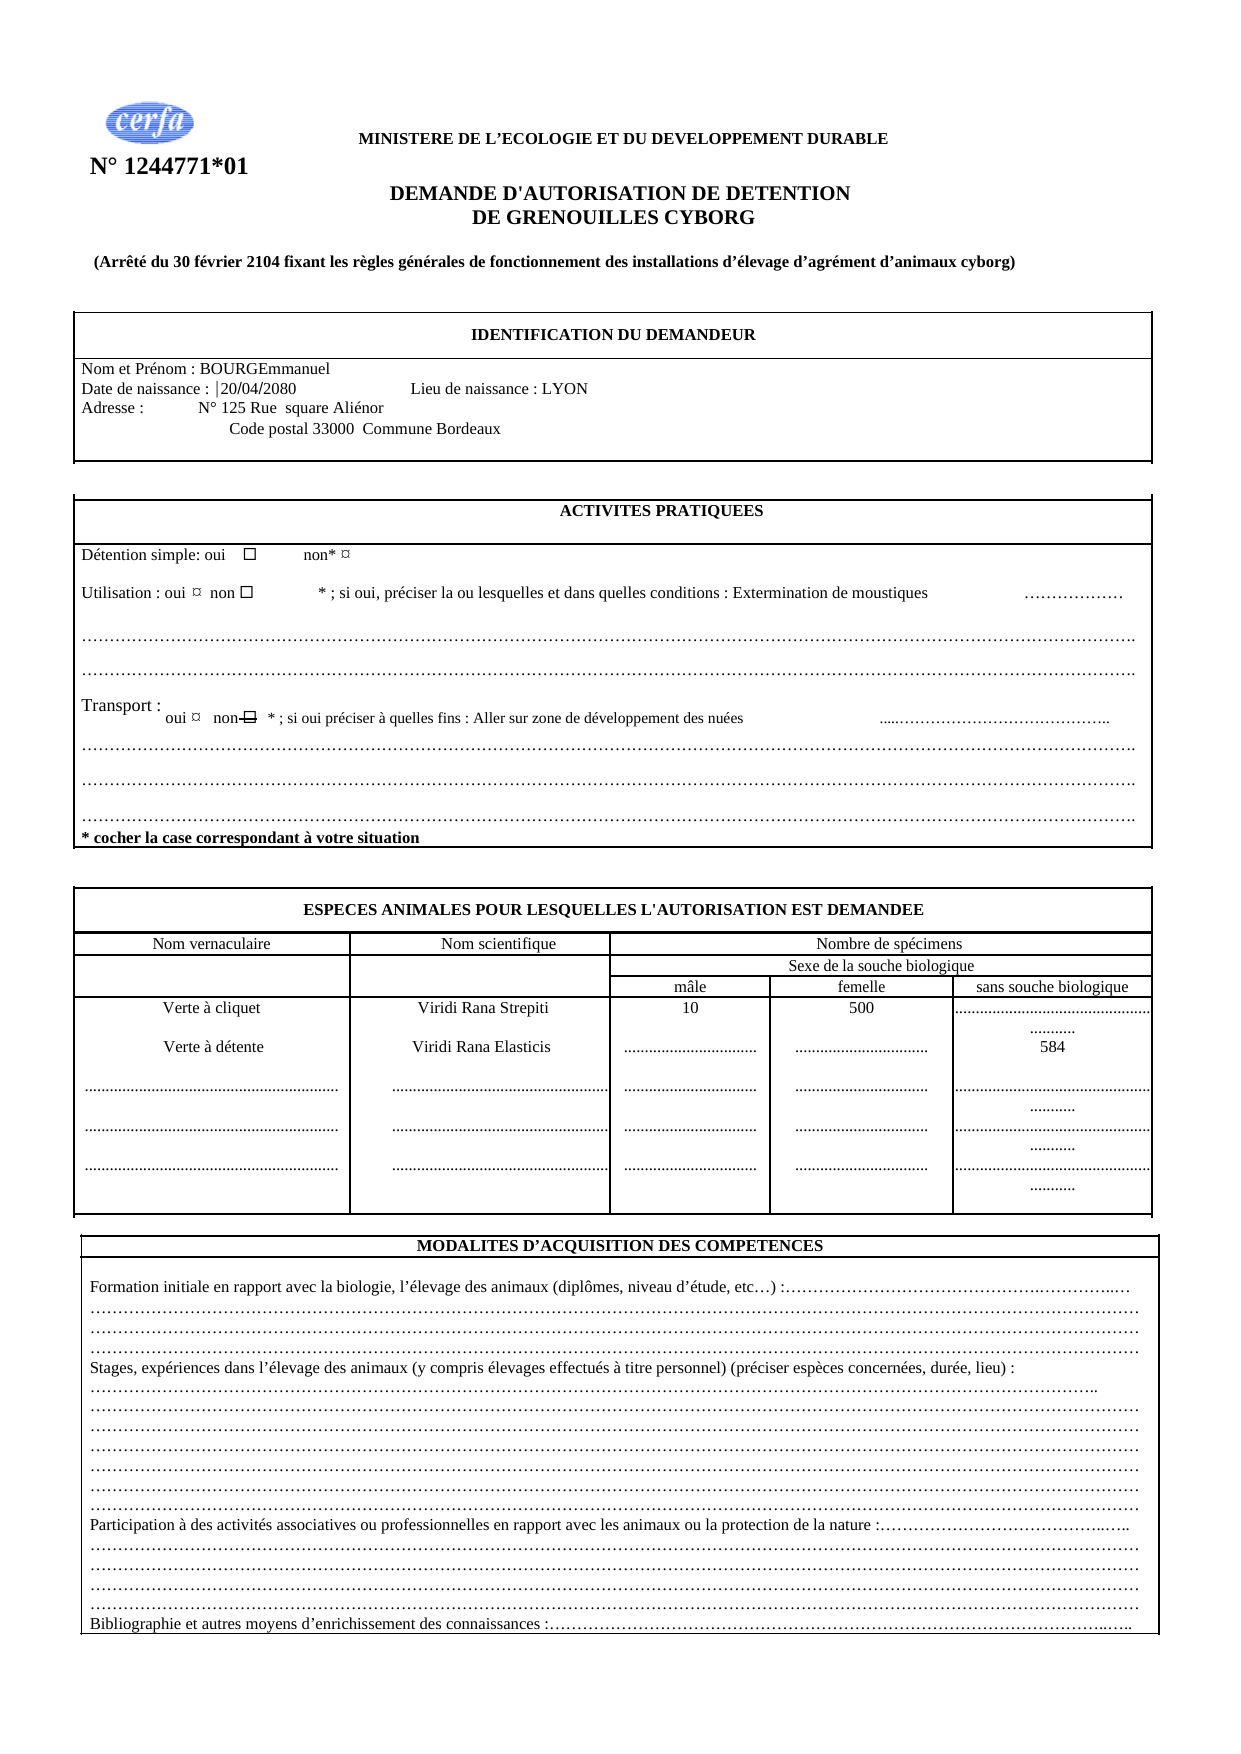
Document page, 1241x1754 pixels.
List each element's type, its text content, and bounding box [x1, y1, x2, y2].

table_cell [75, 956, 349, 975]
text ……………………………………………………………………………………………………………………………………………………………………… [89, 1338, 1153, 1357]
table_cell ............................................................. [75, 1116, 349, 1155]
table_cell Utilisation : oui [75, 583, 192, 615]
table_cell femelle [771, 977, 952, 996]
table_cell [954, 1195, 1151, 1213]
table_cell [75, 531, 297, 543]
picture [105, 101, 194, 145]
text Bibliographie et autres moyens d’enrichissement des connaissances :………………………………………………………………………………………..….. [89, 1614, 1153, 1633]
table_cell [192, 441, 297, 459]
table_cell Viridi Rana Strepiti [351, 998, 609, 1037]
table_cell .......................................................... [954, 1076, 1151, 1116]
table_cell [75, 975, 349, 996]
text ………………………………………………………………………………………………………………………………………………………………………. [81, 625, 1151, 644]
table_cell Code postal 33000 Commune Bordeaux [192, 419, 1151, 441]
table_cell ................................ [611, 1076, 769, 1116]
table_header Nom vernaculaire [75, 934, 349, 954]
table_cell [771, 1195, 952, 1213]
text ……………………………………………………………………………………………………………………………………………………………………… [89, 1594, 1153, 1613]
table_cell .......................................................... [954, 1116, 1151, 1155]
table_cell Viridi Rana Elasticis [351, 1037, 609, 1076]
text ESPECES ANIMALES POUR LESQUELLES L'AUTORISATION EST DEMANDEE [75, 900, 1151, 919]
text ………………………………………………………………………………………………………………………………………………………………………. [81, 806, 1151, 825]
text ……………………………………………………………………………………………………………………………………………………………………… [89, 1535, 1153, 1554]
table_cell [611, 1195, 769, 1213]
table_cell .................................................... [351, 1155, 609, 1194]
table_cell [351, 1195, 609, 1213]
text Date de naissance : |20/04/2080 Lieu de naissance : LYON [81, 379, 1151, 398]
table_cell * ; si oui, préciser la ou lesquelles et dans quelles conditions : Extermination de moustiques ……………… [297, 583, 1151, 615]
text Stages, expériences dans l’élevage des animaux (y compris élevages effectués à titre personnel) (préciser espèces concernées, durée, lieu) :……………………………………………………………………………………………………………………………………………………………….. [89, 1358, 1153, 1396]
text Nom et Prénom : BOURGEmmanuel [81, 359, 1151, 378]
text ……………………………………………………………………………………………………………………………………………………………………… [89, 1396, 1153, 1415]
table_cell ................................ [771, 1155, 952, 1194]
table_cell [75, 419, 192, 441]
table_cell Détention simple: oui  [75, 545, 297, 583]
table_cell 500 [771, 998, 952, 1037]
text ……………………………………………………………………………………………………………………………………………………………………… [89, 1436, 1153, 1455]
table_cell ................................ [611, 1037, 769, 1076]
text ……………………………………………………………………………………………………………………………………………………………………… [89, 1574, 1153, 1593]
table_cell .......................................................... [954, 998, 1151, 1037]
table_cell [192, 462, 297, 498]
table_cell non* x [297, 545, 1151, 583]
text MODALITES D’ACQUISITION DES COMPETENCES [82, 1237, 1158, 1255]
table_cell .......................................................... [954, 1155, 1151, 1194]
table_cell ................................ [611, 1155, 769, 1194]
table_cell ................................ [771, 1076, 952, 1116]
table_cell [297, 531, 1151, 543]
table_cell [297, 441, 1151, 459]
table_header N° 125 Rue square Aliénor [192, 398, 1151, 419]
text ………………………………………………………………………………………………………………………………………………………………………. [81, 735, 1151, 754]
text (Arrêté du 30 février 2104 fixant les règles générales de fonctionnement des installations d’élevage d’agrément d’animaux cyborg) [94, 251, 1153, 271]
text ………………………………………………………………………………………………………………………………………………………………………. [81, 769, 1151, 788]
table_header [611, 934, 770, 954]
text Formation initiale en rapport avec la biologie, l’élevage des animaux (diplômes, niveau d’étude, etc…) :……………………………………….…………..… [89, 1277, 1153, 1296]
table_header Nom scientifique [351, 934, 609, 954]
text ……………………………………………………………………………………………………………………………………………………………………… [89, 1554, 1153, 1574]
table_cell .................................................... [351, 1116, 609, 1155]
table_header Nombre de spécimens [770, 934, 1151, 954]
text ……………………………………………………………………………………………………………………………………………………………………… [89, 1416, 1153, 1435]
table_cell [192, 501, 297, 531]
table_cell ................................ [771, 1037, 952, 1076]
table_cell Verte à détente [75, 1037, 349, 1076]
text ……………………………………………………………………………………………………………………………………………………………………… [89, 1298, 1153, 1317]
table_cell ................................ [771, 1116, 952, 1155]
text ………………………………………………………………………………………………………………………………………………………………………. [81, 660, 1151, 679]
text ……………………………………………………………………………………………………………………………………………………………………… [89, 1318, 1153, 1337]
table_header Adresse : [75, 398, 192, 419]
text ……………………………………………………………………………………………………………………………………………………………………… [89, 1495, 1153, 1514]
text IDENTIFICATION DU DEMANDEUR [471, 324, 1151, 344]
table_cell [73, 462, 192, 498]
text MINISTERE DE L’ECOLOGIE ET DU DEVELOPPEMENT DURABLE [358, 129, 1153, 148]
table_cell Verte à cliquet [75, 998, 349, 1037]
table_cell [75, 441, 192, 459]
table_cell [75, 1195, 349, 1213]
text DEMANDE D'AUTORISATION DE DETENTION [389, 181, 1153, 205]
table_cell [75, 501, 192, 531]
text Participation à des activités associatives ou professionnelles en rapport avec les animaux ou la protection de la nature :…………………………………..….. [89, 1515, 1153, 1534]
table_cell [297, 462, 1152, 498]
table_cell ................................ [611, 1116, 769, 1155]
text N° 1244771*01 [89, 151, 1153, 180]
table_cell sans souche biologique [954, 977, 1151, 996]
table_cell [351, 956, 609, 975]
table_cell Sexe de la souche biologique [611, 956, 1151, 975]
text * cocher la case correspondant à votre situation [81, 827, 1151, 846]
table_cell ............................................................. [75, 1076, 349, 1116]
text ……………………………………………………………………………………………………………………………………………………………………… [89, 1475, 1153, 1494]
text DE GRENOUILLES CYBORG [394, 205, 1153, 229]
table_cell mâle [611, 977, 769, 996]
text ……………………………………………………………………………………………………………………………………………………………………… [89, 1456, 1153, 1475]
table_cell .................................................... [351, 1076, 609, 1116]
table_cell [351, 975, 609, 996]
table_cell ACTIVITES PRATIQUEES [297, 501, 1151, 531]
table_cell ............................................................. [75, 1155, 349, 1194]
text Transport : oui x non  * ; si oui préciser à quelles fins : Aller sur zone de développement des nuées .....………………………………….. [81, 694, 1151, 730]
table_cell 10 [611, 998, 769, 1037]
table_cell x non  [192, 583, 297, 615]
table_cell 584 [954, 1037, 1151, 1076]
